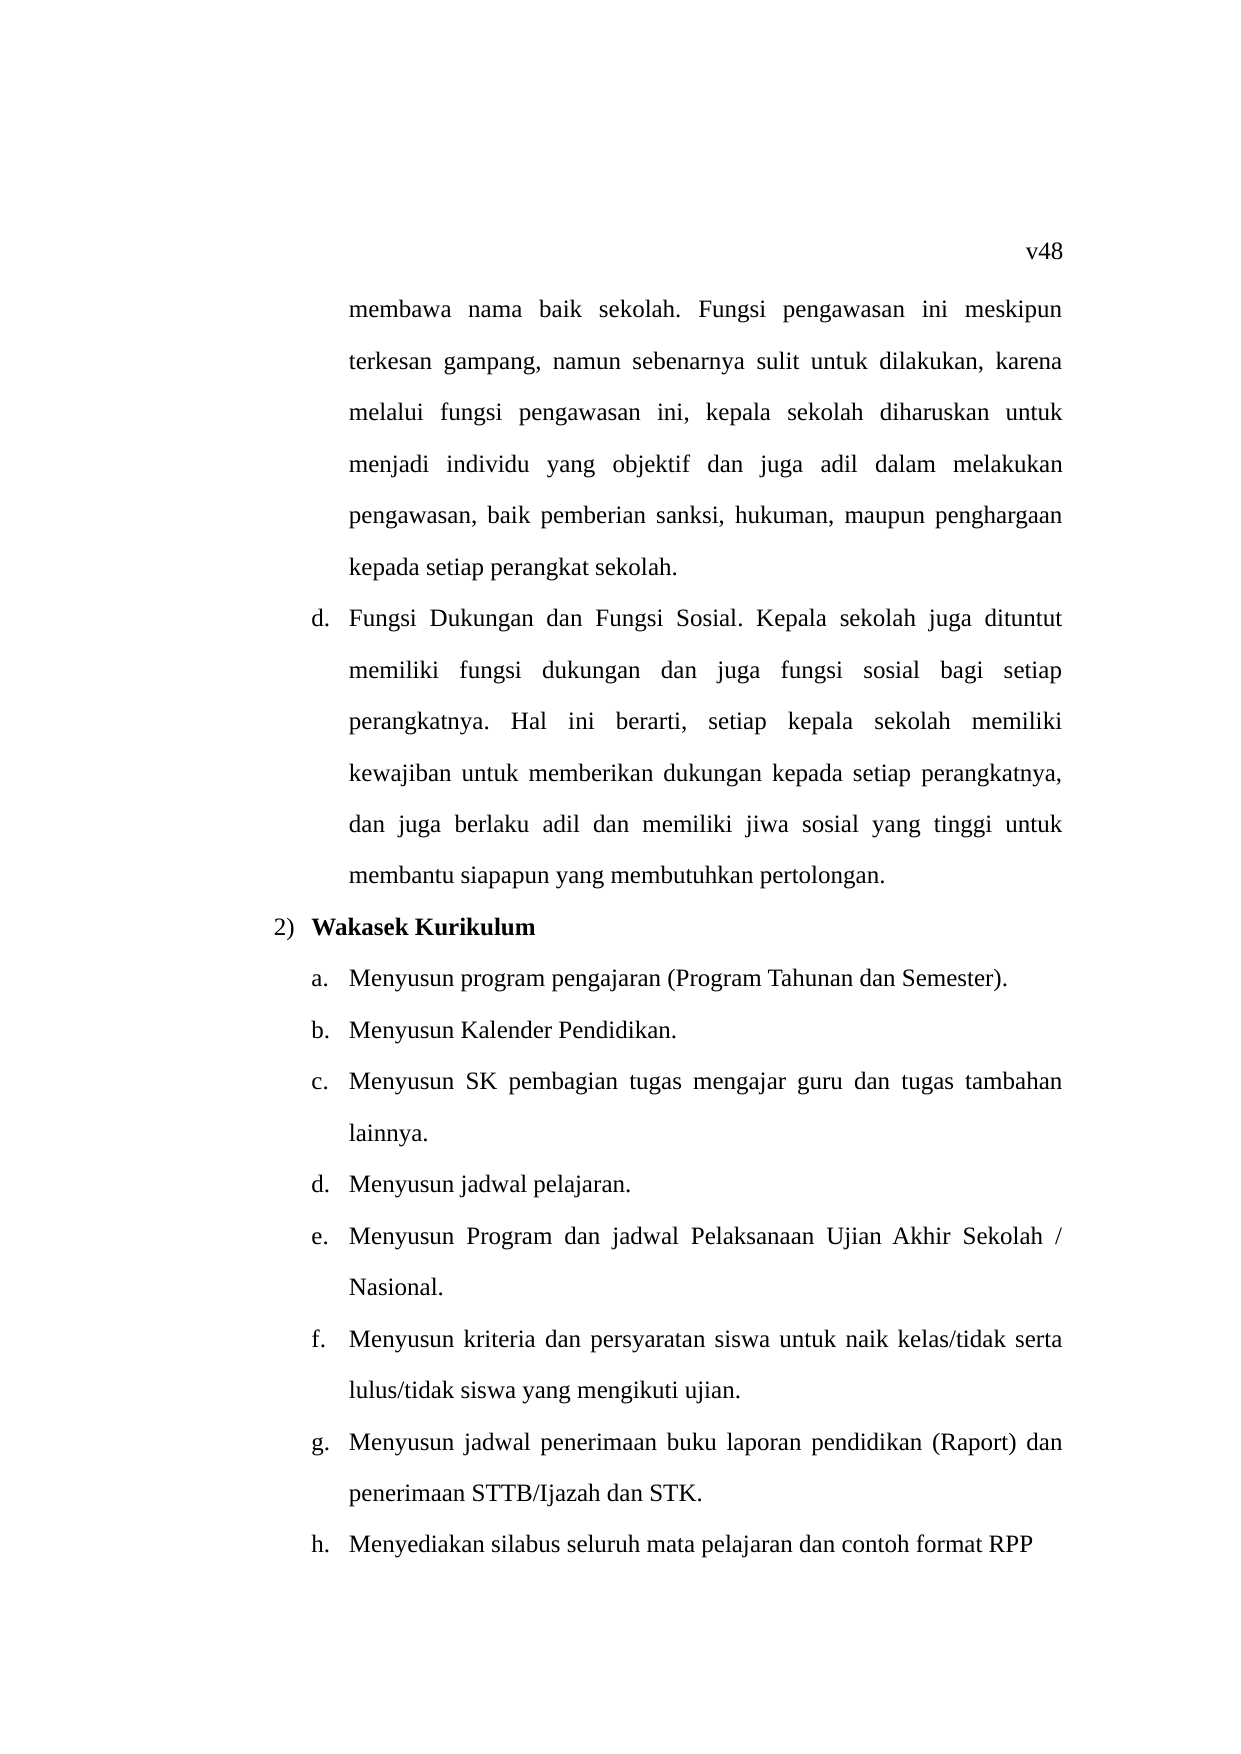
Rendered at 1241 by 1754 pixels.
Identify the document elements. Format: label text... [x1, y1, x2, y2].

list Menyusun program pengajaran (Program Tahunan dan Semester). [311, 963, 1063, 992]
list Menyusun SK pembagian tugas mengajar guru dan tugas tambahan lainnya. [311, 1066, 1063, 1147]
list Menyediakan silabus seluruh mata pelajaran dan contoh format RPP [311, 1529, 1063, 1558]
list Wakasek Kurikulum [274, 912, 1063, 941]
list Menyusun Program dan jadwal Pelaksanaan Ujian Akhir Sekolah / Nasional. [311, 1221, 1063, 1301]
list Menyusun kriteria dan persyaratan siswa untuk naik kelas/tidak serta lulus/tidak siswa yang mengikuti ujian. [311, 1324, 1063, 1404]
list membawa nama baik sekolah. Fungsi pengawasan ini meskipun terkesan gampang, namun sebenarnya sulit untuk dilakukan, karena melalui fungsi pengawasan ini, kepala sekolah diharuskan untuk menjadi individu yang objektif dan juga adil dalam melakukan pengawasan, baik pemberian sanksi, hukuman, maupun penghargaan kepada setiap perangkat sekolah. [311, 294, 1063, 581]
list Fungsi Dukungan dan Fungsi Sosial. Kepala sekolah juga dituntut memiliki fungsi dukungan dan juga fungsi sosial bagi setiap perangkatnya. Hal ini berarti, setiap kepala sekolah memiliki kewajiban untuk memberikan dukungan kepada setiap perangkatnya, dan juga berlaku adil dan memiliki jiwa sosial yang tinggi untuk membantu siapapun yang membutuhkan pertolongan. [311, 603, 1063, 889]
list Menyusun Kalender Pendidikan. [311, 1015, 1063, 1044]
list Menyusun jadwal pelajaran. [311, 1169, 1063, 1198]
list Menyusun jadwal penerimaan buku laporan pendidikan (Raport) dan penerimaan STTB/Ijazah dan STK. [311, 1427, 1063, 1507]
